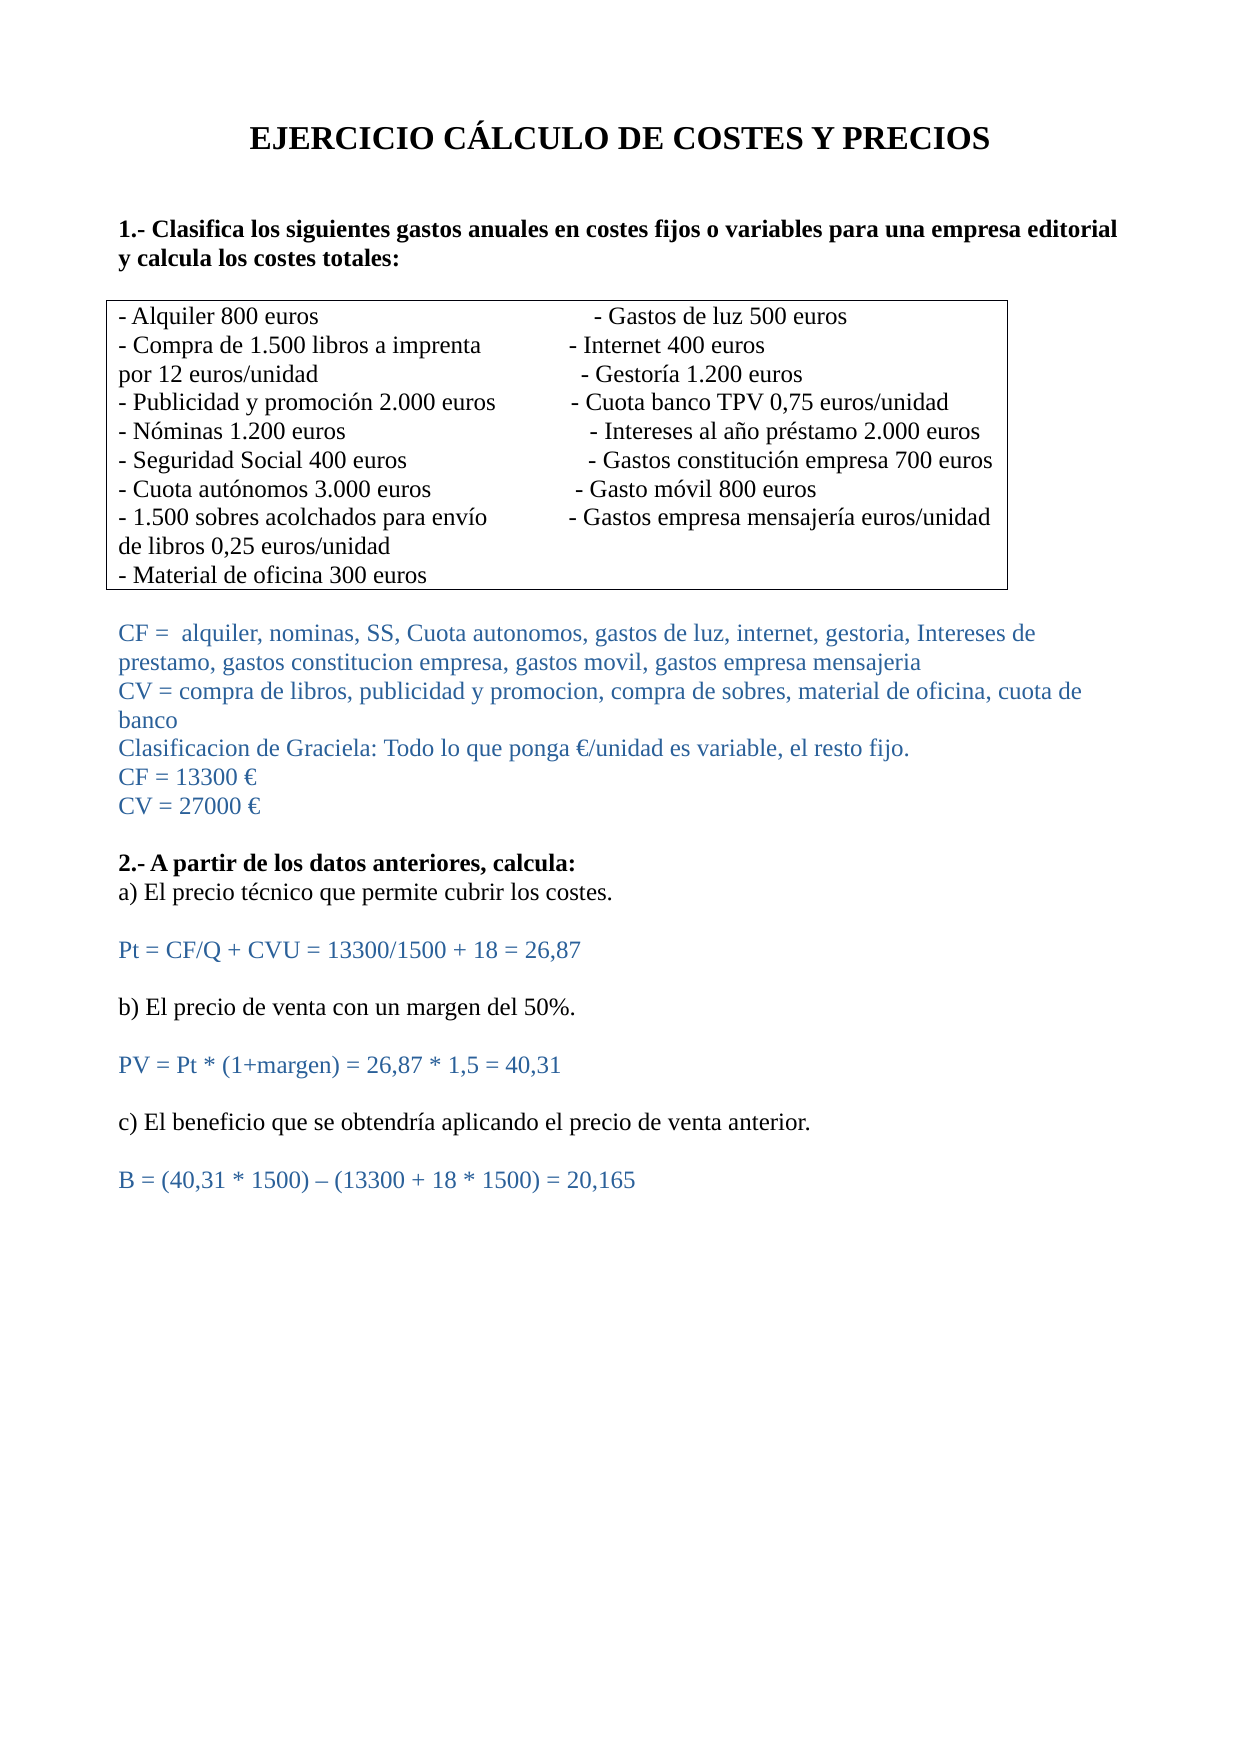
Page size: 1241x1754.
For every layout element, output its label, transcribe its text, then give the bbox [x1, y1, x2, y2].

text Clasificacion de Graciela: Todo lo que ponga €/unidad es variable, el resto fijo. [118, 733, 1122, 762]
text B = (40,31 * 1500) – (13300 + 18 * 1500) = 20,165 [118, 1165, 1122, 1193]
text Pt = CF/Q + CVU = 13300/1500 + 18 = 26,87 [118, 935, 1122, 963]
text CF = alquiler, nominas, SS, Cuota autonomos, gastos de luz, internet, gestoria, Intereses de prestamo, gastos constitucion empresa, gastos movil, gastos empresa mensajeria [118, 618, 1122, 676]
text c) El beneficio que se obtendría aplicando el precio de venta anterior. [118, 1107, 1122, 1136]
text EJERCICIO CÁLCULO DE COSTES Y PRECIOS [118, 118, 1122, 156]
text PV = Pt * (1+margen) = 26,87 * 1,5 = 40,31 [118, 1050, 1122, 1078]
text 2.- A partir de los datos anteriores, calcula: [118, 848, 1122, 877]
text 1.- Clasifica los siguientes gastos anuales en costes fijos o variables para una empresa editorial y calcula los costes totales: [118, 214, 1122, 271]
table_header - Alquiler 800 euros - Gastos de luz 500 euros - Compra de 1.500 libros a imprenta - Internet 400 euros por 12 euros/unidad - Gestoría 1.200 euros - Publicidad y promoción 2.000 euros - Cuota banco TPV 0,75 euros/unidad - Nóminas 1.200 euros - Intereses al año préstamo 2.000 euros - Seguridad Social 400 euros - Gastos constitución empresa 700 euros - Cuota autónomos 3.000 euros - Gasto móvil 800 euros - 1.500 sobres acolchados para envío - Gastos empresa mensajería euros/unidad de libros 0,25 euros/unidad - Material de oficina 300 euros [107, 301, 1007, 589]
text CF = 13300 € [118, 762, 1122, 791]
text b) El precio de venta con un margen del 50%. [118, 992, 1122, 1021]
text CV = 27000 € [118, 791, 1122, 820]
text a) El precio técnico que permite cubrir los costes. [118, 877, 1122, 906]
text CV = compra de libros, publicidad y promocion, compra de sobres, material de oficina, cuota de banco [118, 676, 1122, 733]
